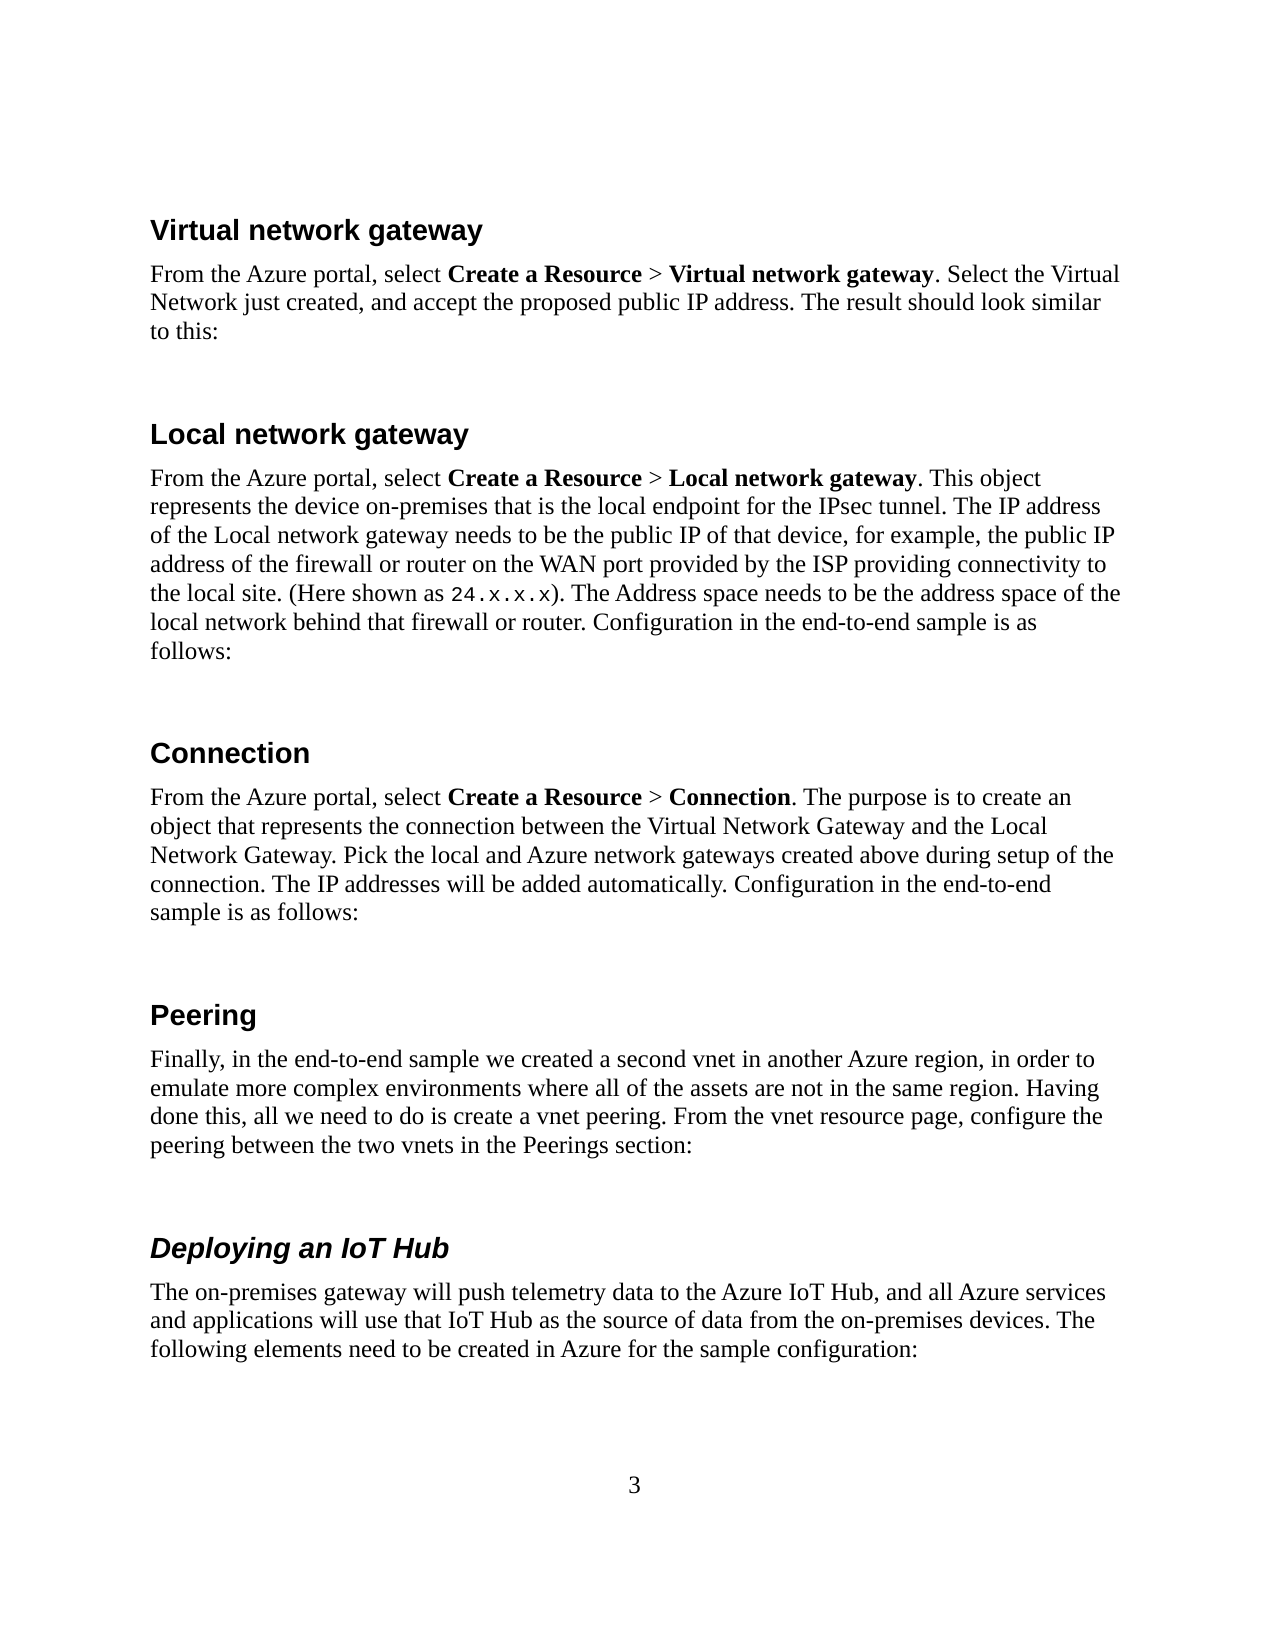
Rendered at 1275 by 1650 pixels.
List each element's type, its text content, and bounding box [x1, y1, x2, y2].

text Finally, in the end-to-end sample we created a second vnet in another Azure region, in order to emulate more complex environments where all of the assets are not in the same region. Having done this, all we need to do is create a vnet peering. From the vnet resource page, configure the peering between the two vnets in the Peerings section: [150, 1044, 1125, 1159]
subtitle Connection [150, 736, 1125, 770]
subtitle Peering [150, 998, 1125, 1031]
text From the Azure portal, select Create a Resource > Virtual network gateway. Select the Virtual Network just created, and accept the proposed public IP address. The result should look similar to this: [150, 259, 1125, 345]
text The on-premises gateway will push telemetry data to the Azure IoT Hub, and all Azure services and applications will use that IoT Hub as the source of data from the on-premises devices. The following elements need to be created in Azure for the sample configuration: [150, 1277, 1125, 1363]
text From the Azure portal, select Create a Resource > Connection. The purpose is to create an object that represents the connection between the Virtual Network Gateway and the Local Network Gateway. Pick the local and Azure network gateways created above during setup of the connection. The IP addresses will be added automatically. Configuration in the end-to-end sample is as follows: [150, 782, 1125, 926]
text From the Azure portal, select Create a Resource > Local network gateway. This object represents the device on-premises that is the local endpoint for the IPsec tunnel. The IP address of the Local network gateway needs to be the public IP of that device, for example, the public IP address of the firewall or router on the WAN port provided by the ISP providing connectivity to the local site. (Here shown as 24.x.x.x). The Address space needs to be the address space of the local network behind that firewall or router. Configuration in the end-to-end sample is as follows: [150, 463, 1125, 665]
subtitle Virtual network gateway [150, 213, 1125, 246]
subtitle Local network gateway [150, 417, 1125, 450]
subtitle Deploying an IoT Hub [150, 1231, 1125, 1264]
